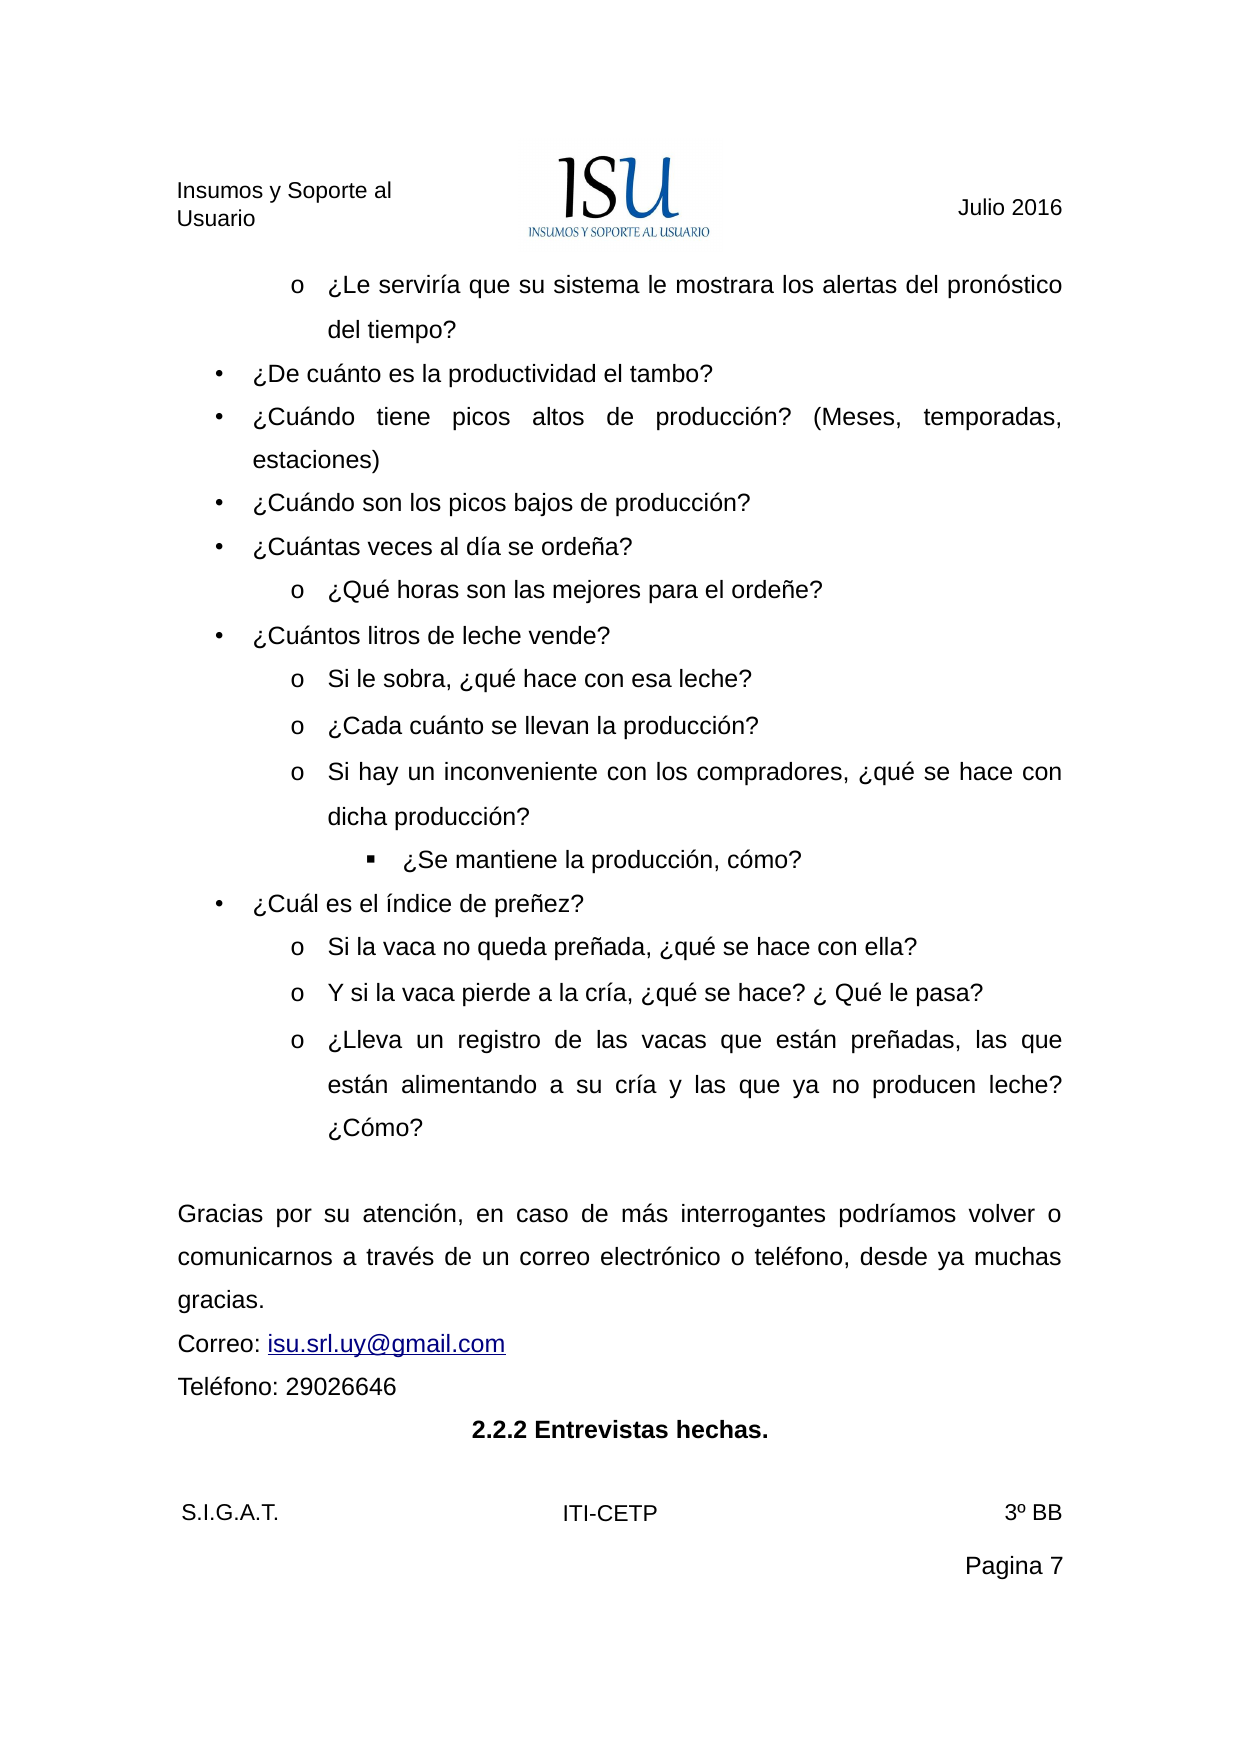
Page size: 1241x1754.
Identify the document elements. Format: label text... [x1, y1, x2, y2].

list Si le sobra, ¿qué hace con esa leche? [290, 664, 1063, 695]
list ¿Cada cuánto se llevan la producción? [290, 711, 1063, 742]
text Teléfono: 29026646 [177, 1372, 1063, 1401]
list ¿Lleva un registro de las vacas que están preñadas, las que están alimentando a su cría y las que ya no producen leche? ¿Cómo? [290, 1024, 1063, 1142]
list ¿Cuál es el índice de preñez? [215, 889, 1063, 917]
list ¿Le serviría que su sistema le mostrara los alertas del pronóstico del tiempo? [290, 270, 1063, 344]
text Correo: isu.srl.uy@gmail.com [177, 1329, 1063, 1357]
list ¿Cuándo tiene picos altos de producción? (Meses, temporadas, estaciones) [215, 402, 1063, 474]
list Si la vaca no queda preñada, ¿qué se hace con ella? [290, 932, 1063, 963]
picture [517, 138, 723, 252]
list Si hay un inconveniente con los compradores, ¿qué se hace con dicha producción? [290, 757, 1063, 831]
text Gracias por su atención, en caso de más interrogantes podríamos volver o comunicarnos a través de un correo electrónico o teléfono, desde ya muchas gracias. [177, 1199, 1063, 1314]
list ¿Cuándo son los picos bajos de producción? [215, 488, 1063, 517]
list ¿De cuánto es la productividad el tambo? [215, 359, 1063, 387]
list Y si la vaca pierde a la cría, ¿qué se hace? ¿ Qué le pasa? [290, 978, 1063, 1009]
list ¿Cuántas veces al día se ordeña? [215, 531, 1063, 560]
list ¿Cuántos litros de leche vende? [215, 621, 1063, 650]
list ¿Qué horas son las mejores para el ordeñe? [290, 575, 1063, 606]
list ¿Se mantiene la producción, cómo? [365, 845, 1063, 874]
text 2.2.2 Entrevistas hechas. [177, 1415, 1063, 1444]
